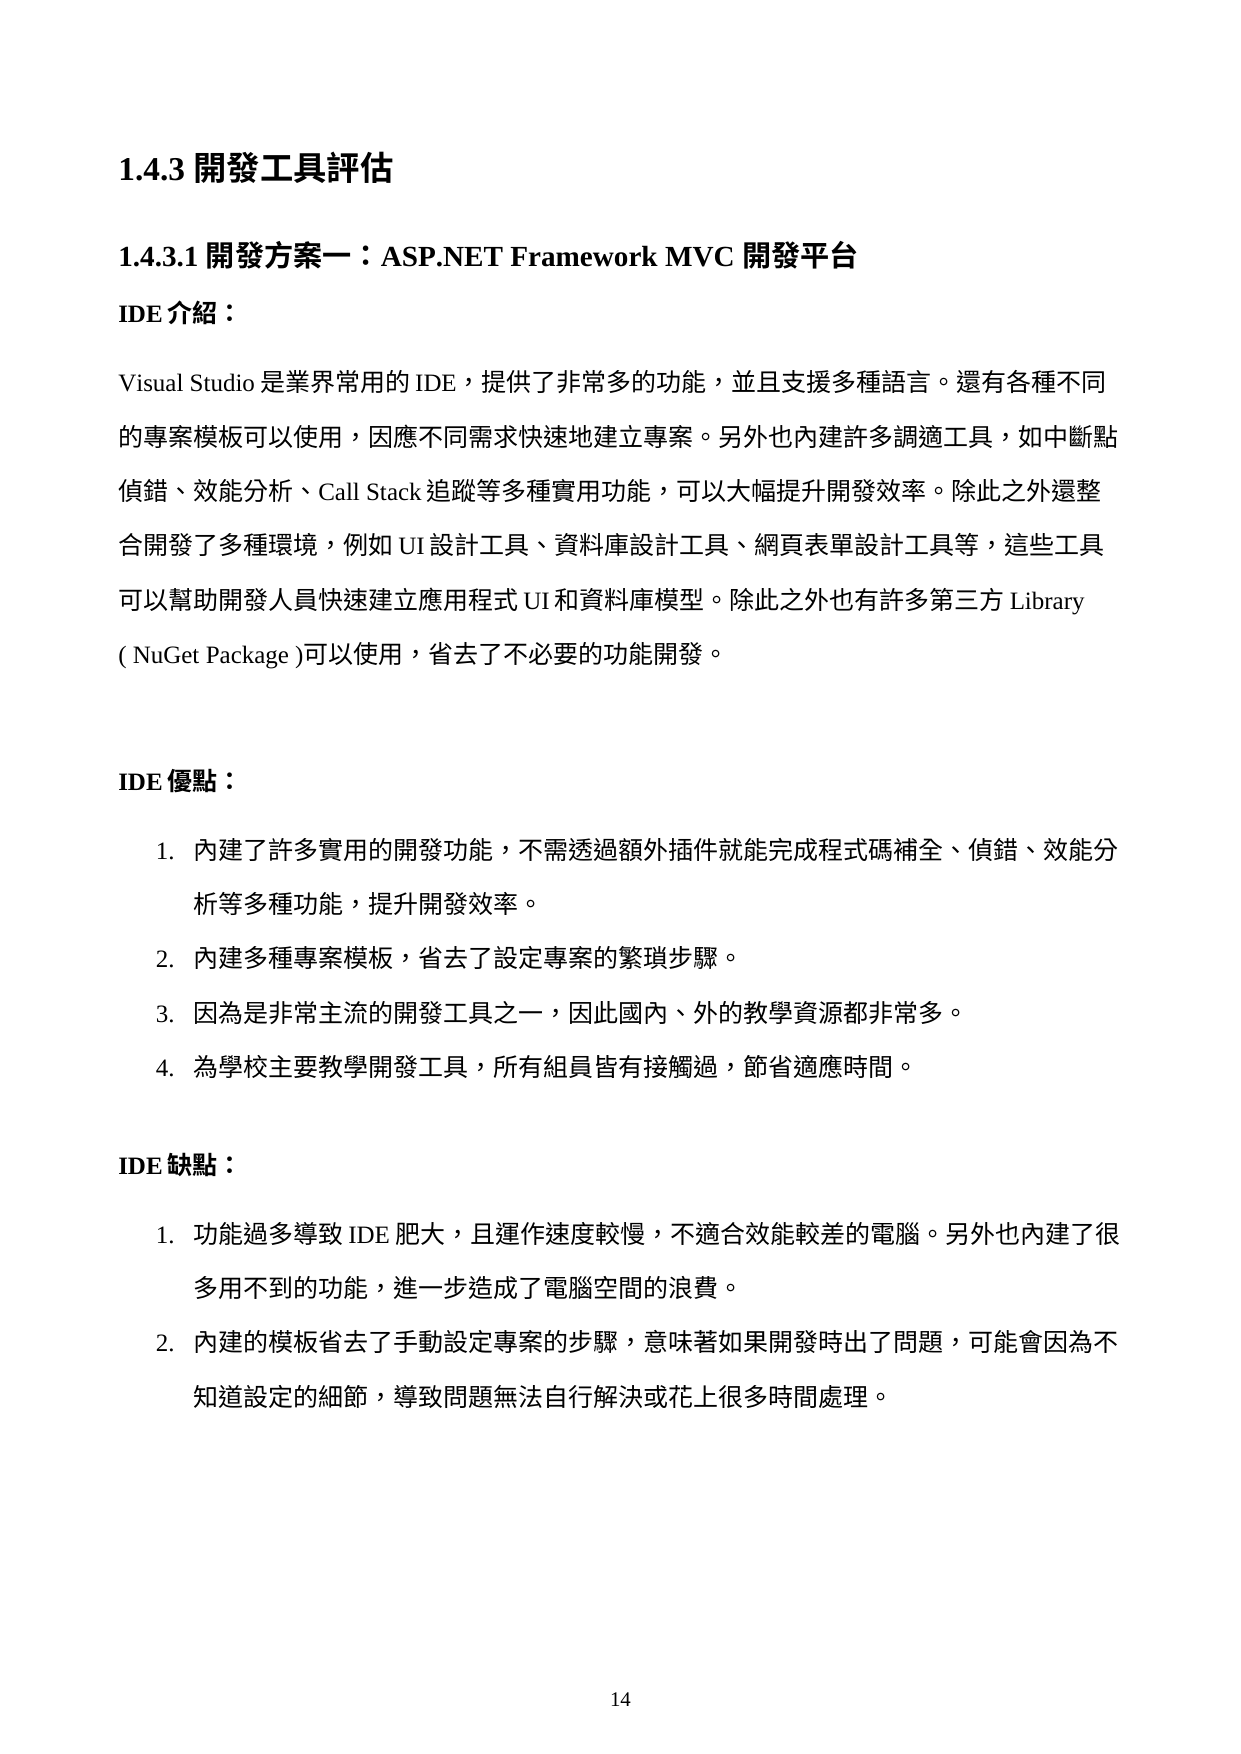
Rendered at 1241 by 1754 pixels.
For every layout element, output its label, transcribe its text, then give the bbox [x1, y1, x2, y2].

list 內建了許多實用的開發功能，不需透過額外插件就能完成程式碼補全、偵錯、效能分析等多種功能，提升開發效率。 [156, 830, 1122, 921]
text IDE優點： [118, 761, 1122, 797]
list 因為是非常主流的開發工具之一，因此國內、外的教學資源都非常多。 [156, 993, 1122, 1029]
list 內建多種專案模板，省去了設定專案的繁瑣步驟。 [156, 939, 1122, 975]
text IDE缺點： [118, 1145, 1122, 1181]
text Visual Studio是業界常用的IDE，提供了非常多的功能，並且支援多種語言。還有各種不同的專案模板可以使用，因應不同需求快速地建立專案。另外也內建許多調適工具，如中斷點偵錯、效能分析、Call Stack追蹤等多種實用功能，可以大幅提升開發效率。除此之外還整合開發了多種環境，例如UI設計工具、資料庫設計工具、網頁表單設計工具等，這些工具可以幫助開發人員快速建立應用程式UI和資料庫模型。除此之外也有許多第三方Library ( NuGet Package )可以使用，省去了不必要的功能開發。 [118, 363, 1122, 671]
list 內建的模板省去了手動設定專案的步驟，意味著如果開發時出了問題，可能會因為不知道設定的細節，導致問題無法自行解決或花上很多時間處理。 [156, 1323, 1122, 1413]
list 功能過多導致IDE肥大，且運作速度較慢，不適合效能較差的電腦。另外也內建了很多用不到的功能，進一步造成了電腦空間的浪費。 [156, 1214, 1122, 1305]
subtitle 1.4.3.1 開發方案一：ASP.NET Framework MVC 開發平台 [118, 233, 1122, 275]
list IDE介紹： [81, 294, 1122, 330]
list 為學校主要教學開發工具，所有組員皆有接觸過，節省適應時間。 [156, 1048, 1122, 1084]
subtitle 1.4.3 開發工具評估 [118, 142, 1122, 190]
